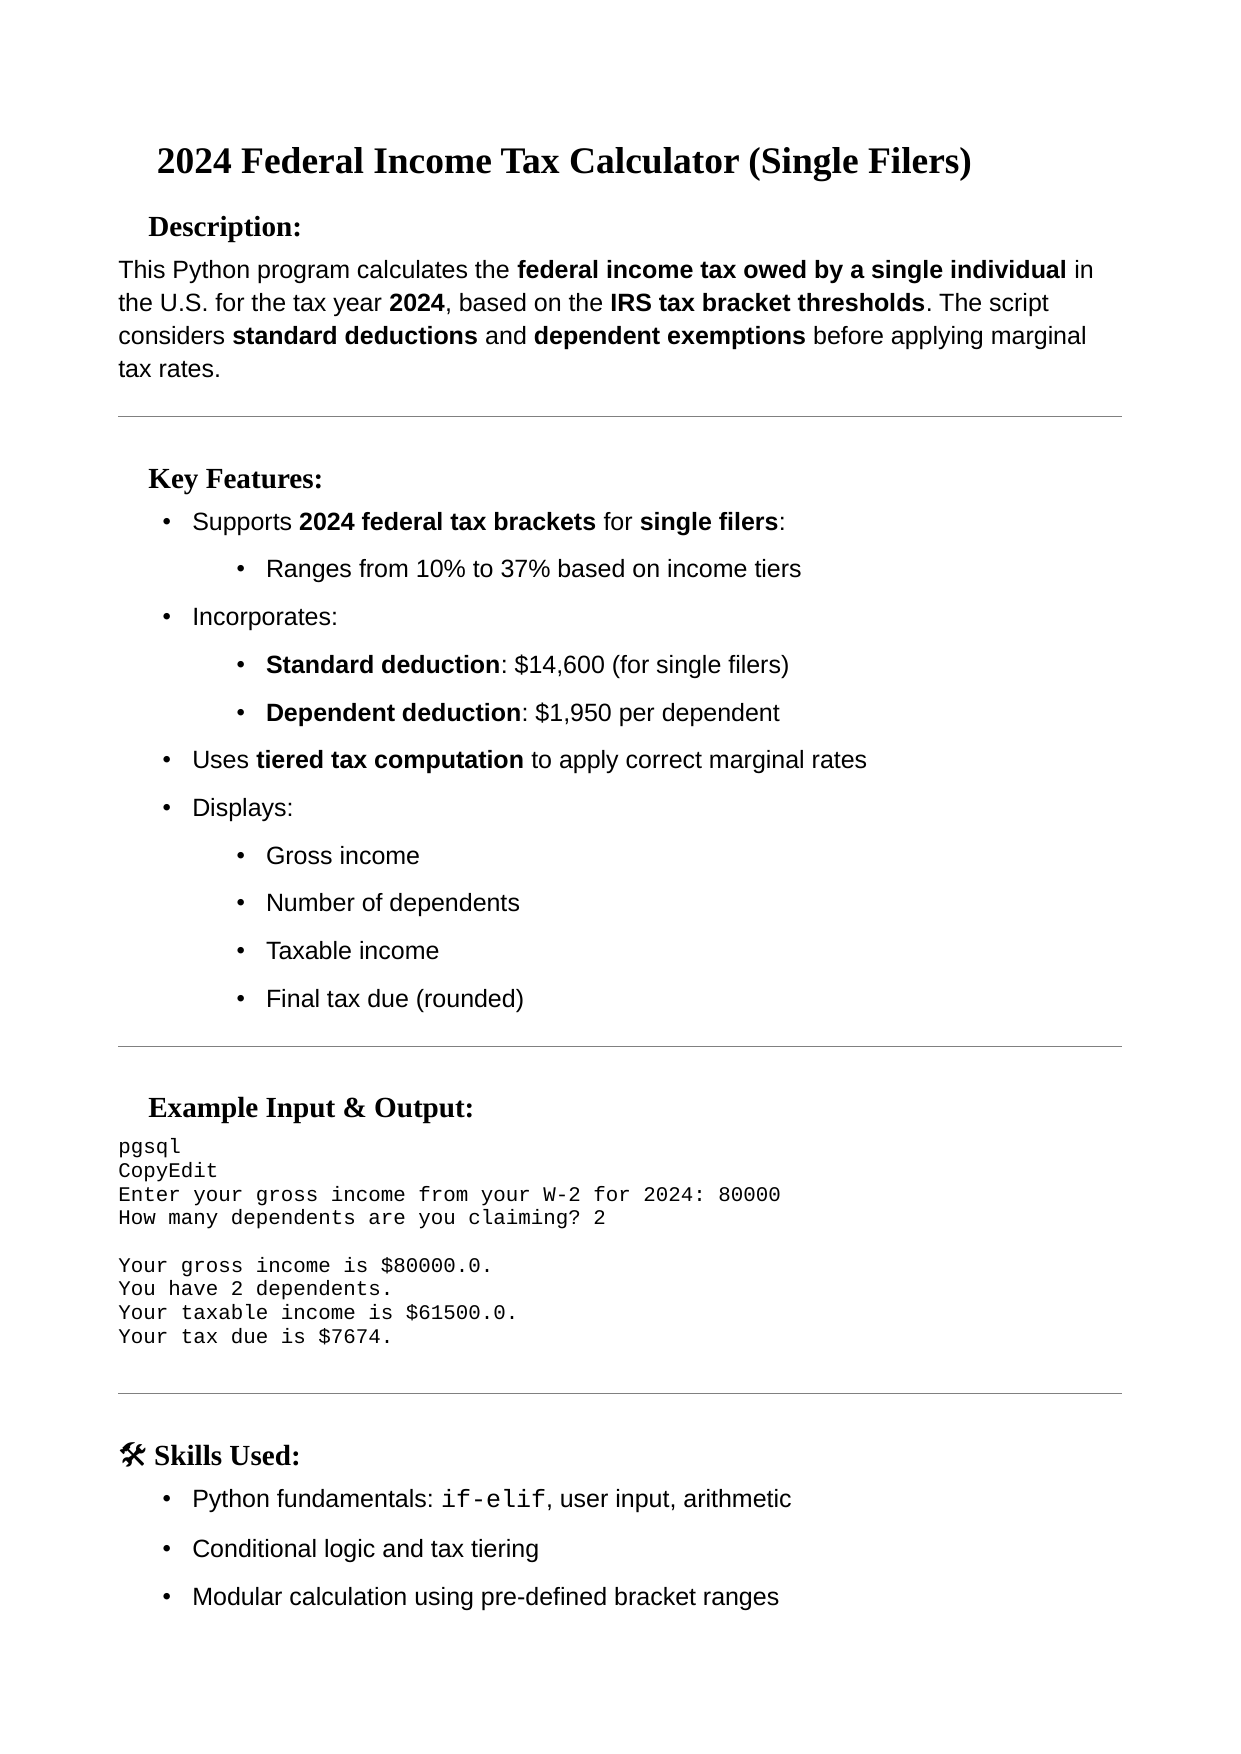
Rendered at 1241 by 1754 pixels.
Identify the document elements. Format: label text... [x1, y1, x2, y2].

list Displays: [162, 793, 1122, 822]
text Enter your gross income from your W-2 for 2024: 80000 [118, 1184, 1122, 1207]
list Incorporates: [162, 602, 1122, 631]
subtitle 🧾 2024 Federal Income Tax Calculator (Single Filers) [118, 139, 1122, 182]
list Ranges from 10% to 37% based on income tiers [236, 554, 1122, 583]
text How many dependents are you claiming? 2 [118, 1207, 1122, 1231]
subtitle 📌 Description: [118, 209, 1122, 243]
list Python fundamentals: if-elif, user input, arithmetic [162, 1484, 1122, 1514]
list Gross income [236, 841, 1122, 869]
text Your taxable income is $61500.0. [118, 1302, 1122, 1326]
list Dependent deduction: $1,950 per dependent [236, 698, 1122, 726]
list Conditional logic and tax tiering [162, 1534, 1122, 1563]
list Taxable income [236, 936, 1122, 965]
subtitle 🛠️ Skills Used: [118, 1438, 1122, 1471]
list Number of dependents [236, 888, 1122, 917]
subtitle 🔢 Example Input & Output: [118, 1090, 1122, 1124]
text Your gross income is $80000.0. [118, 1255, 1122, 1278]
text pgsql [118, 1136, 1122, 1160]
list Standard deduction: $14,600 (for single filers) [236, 650, 1122, 679]
text CopyEdit [118, 1160, 1122, 1184]
text This Python program calculates the federal income tax owed by a single individual in the U.S. for the tax year 2024, based on the IRS tax bracket thresholds. The script considers standard deductions and dependent exemptions before applying marginal tax rates. [118, 255, 1122, 383]
text Your tax due is $7674. [118, 1326, 1122, 1349]
list Uses tiered tax computation to apply correct marginal rates [162, 745, 1122, 774]
list Supports 2024 federal tax brackets for single filers: [162, 507, 1122, 536]
list Final tax due (rounded) [236, 984, 1122, 1013]
subtitle 💡 Key Features: [118, 461, 1122, 494]
text You have 2 dependents. [118, 1278, 1122, 1302]
list Modular calculation using pre-defined bracket ranges [162, 1581, 1122, 1610]
